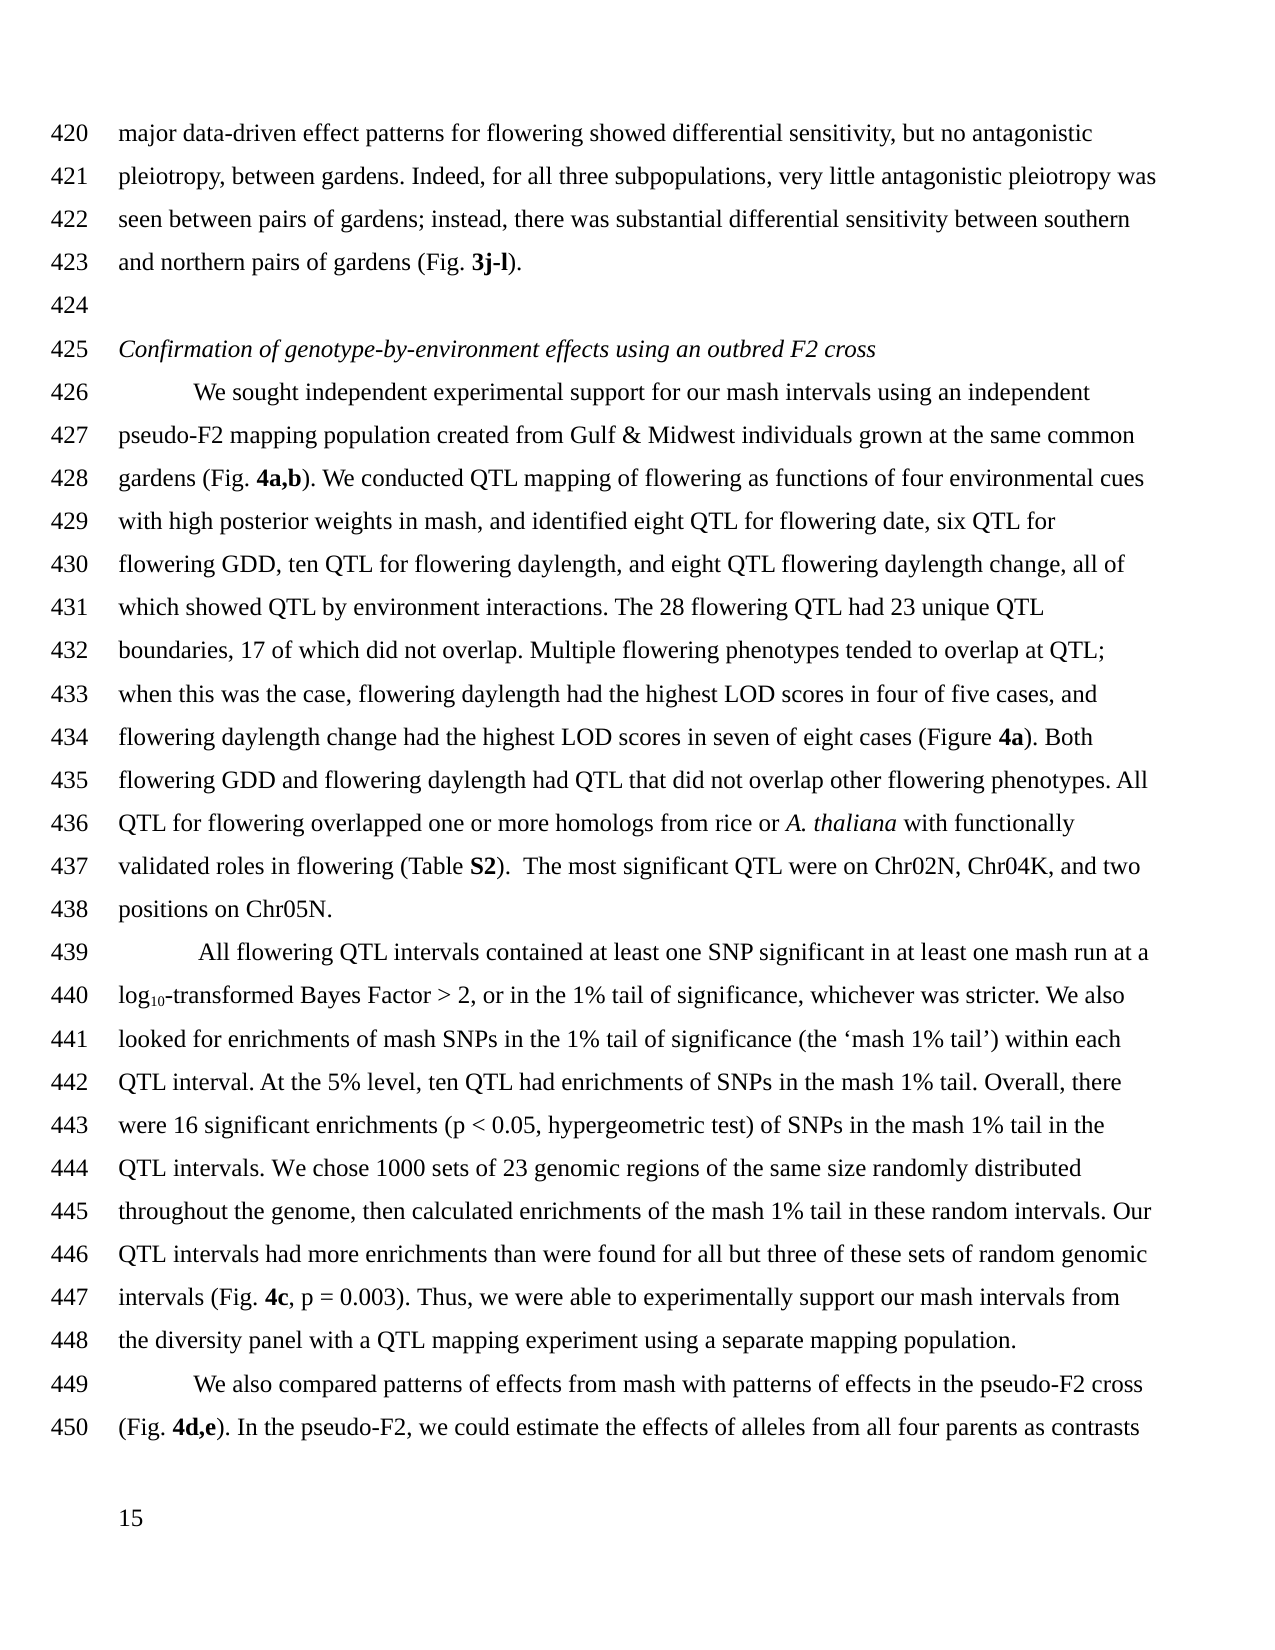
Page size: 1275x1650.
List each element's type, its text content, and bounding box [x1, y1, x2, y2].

text major data-driven effect patterns for flowering showed differential sensitivity, but no antagonistic pleiotropy, between gardens. Indeed, for all three subpopulations, very little antagonistic pleiotropy was seen between pairs of gardens; instead, there was substantial differential sensitivity between southern and northern pairs of gardens (Fig. 3j-l). [118, 118, 1157, 276]
text Confirmation of genotype-by-environment effects using an outbred F2 cross [118, 334, 1157, 362]
text We also compared patterns of effects from mash with patterns of effects in the pseudo-F2 cross (Fig. 4d,e). In the pseudo-F2, we could estimate the effects of alleles from all four parents as contrasts [118, 1369, 1157, 1441]
text All flowering QTL intervals contained at least one SNP significant in at least one mash run at a log10-transformed Bayes Factor > 2, or in the 1% tail of significance, whichever was stricter. We also looked for enrichments of mash SNPs in the 1% tail of significance (the ‘mash 1% tail’) within each QTL interval. At the 5% level, ten QTL had enrichments of SNPs in the mash 1% tail. Overall, there were 16 significant enrichments (p < 0.05, hypergeometric test) of SNPs in the mash 1% tail in the QTL intervals. We chose 1000 sets of 23 genomic regions of the same size randomly distributed throughout the genome, then calculated enrichments of the mash 1% tail in these random intervals. Our QTL intervals had more enrichments than were found for all but three of these sets of random genomic intervals (Fig. 4c, p = 0.003). Thus, we were able to experimentally support our mash intervals from the diversity panel with a QTL mapping experiment using a separate mapping population. [118, 937, 1157, 1354]
text We sought independent experimental support for our mash intervals using an independent pseudo-F2 mapping population created from Gulf & Midwest individuals grown at the same common gardens (Fig. 4a,b). We conducted QTL mapping of flowering as functions of four environmental cues with high posterior weights in mash, and identified eight QTL for flowering date, six QTL for flowering GDD, ten QTL for flowering daylength, and eight QTL flowering daylength change, all of which showed QTL by environment interactions. The 28 flowering QTL had 23 unique QTL boundaries, 17 of which did not overlap. Multiple flowering phenotypes tended to overlap at QTL; when this was the case, flowering daylength had the highest LOD scores in four of five cases, and flowering daylength change had the highest LOD scores in seven of eight cases (Figure 4a). Both flowering GDD and flowering daylength had QTL that did not overlap other flowering phenotypes. All QTL for flowering overlapped one or more homologs from rice or A. thaliana with functionally validated roles in flowering (Table S2). The most significant QTL were on Chr02N, Chr04K, and two positions on Chr05N. [118, 377, 1157, 923]
